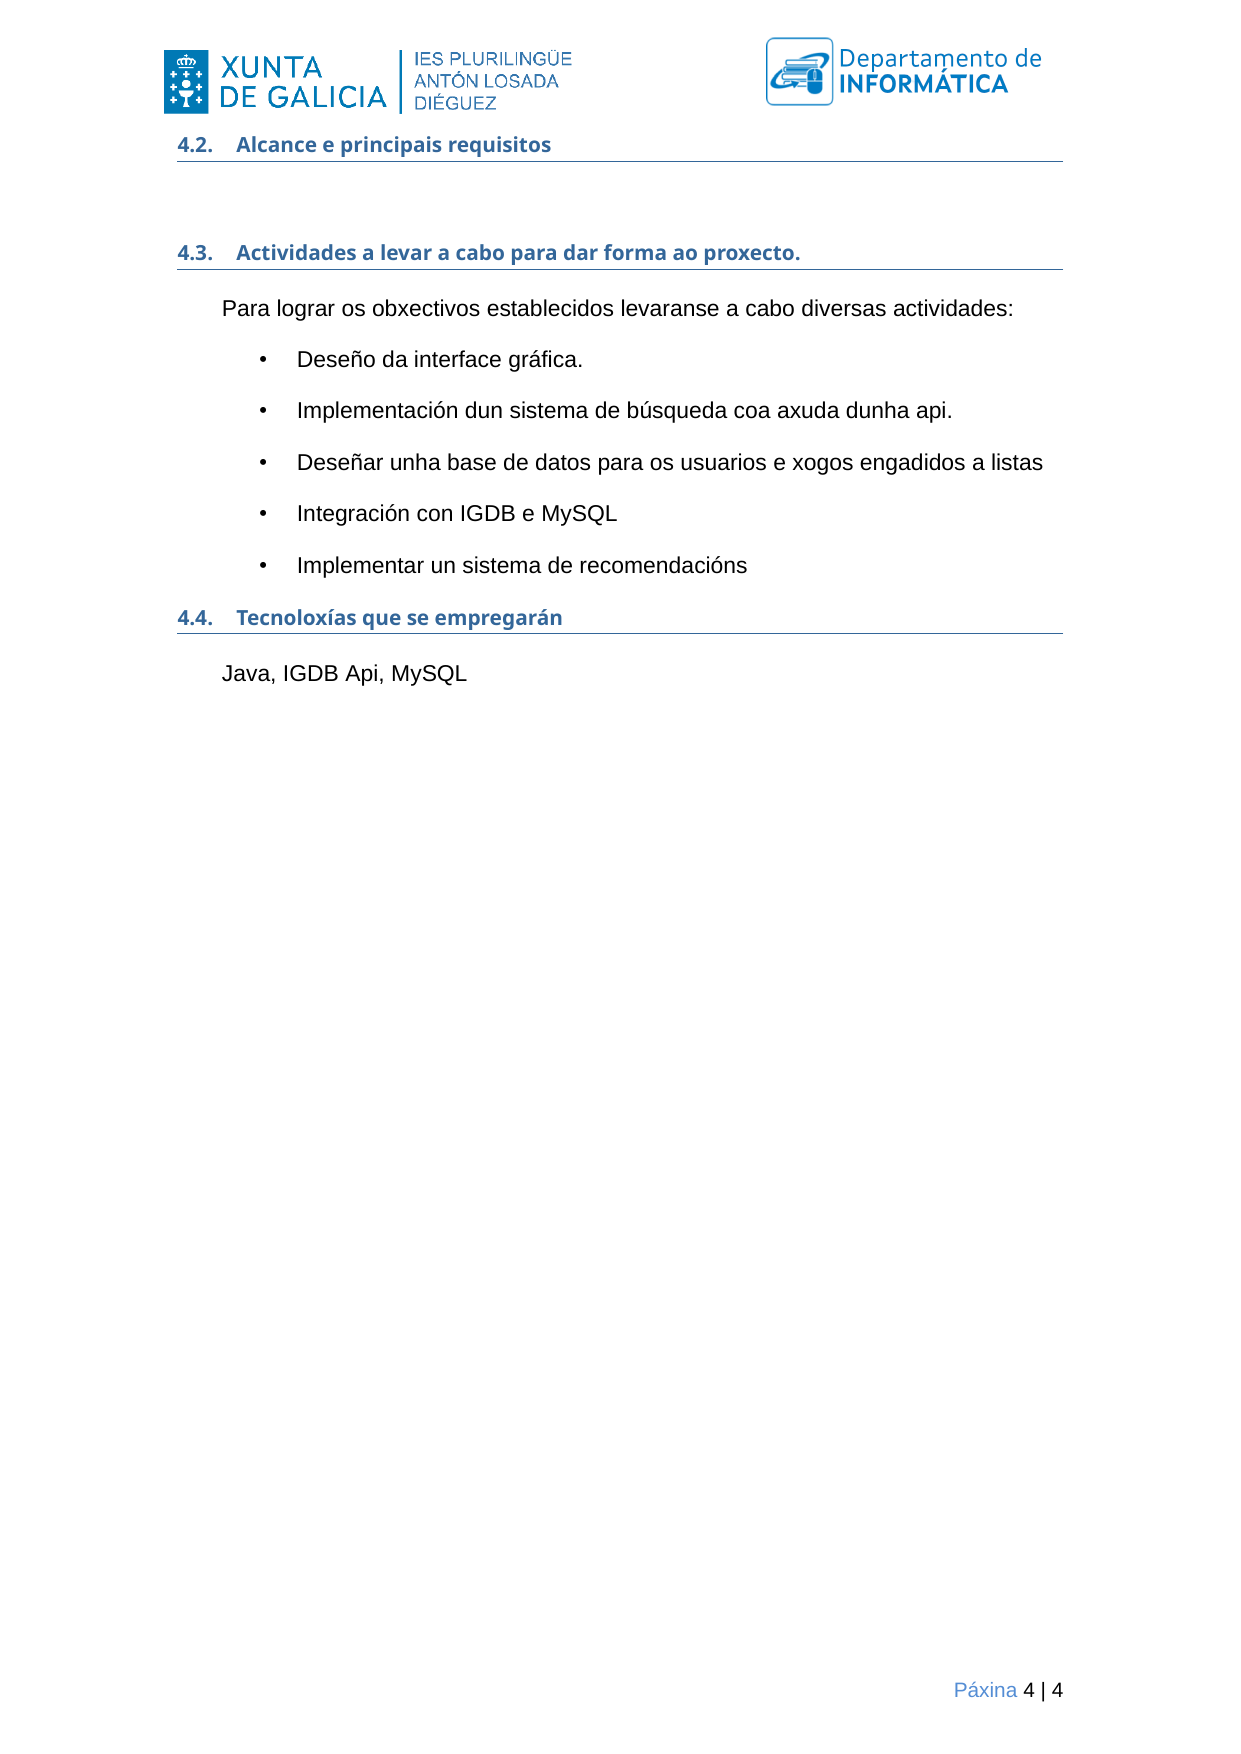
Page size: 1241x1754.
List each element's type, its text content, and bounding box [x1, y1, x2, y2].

list Implementación dun sistema de búsqueda coa axuda dunha api. [259, 397, 1063, 424]
subtitle Alcance e principais requisitos [177, 130, 1063, 161]
picture [758, 28, 1052, 122]
text Para lograr os obxectivos establecidos levaranse a cabo diversas actividades: [222, 295, 1063, 321]
picture [154, 36, 581, 125]
list Implementar un sistema de recomendacións [259, 552, 1063, 578]
text Java, IGDB Api, MySQL [222, 659, 1063, 686]
list Deseño da interface gráfica. [259, 346, 1063, 372]
list Deseñar unha base de datos para os usuarios e xogos engadidos a listas [259, 449, 1063, 475]
subtitle Tecnoloxías que se empregarán [177, 603, 1063, 633]
subtitle Actividades a levar a cabo para dar forma ao proxecto. [177, 238, 1063, 269]
list Integración con IGDB e MySQL [259, 500, 1063, 527]
